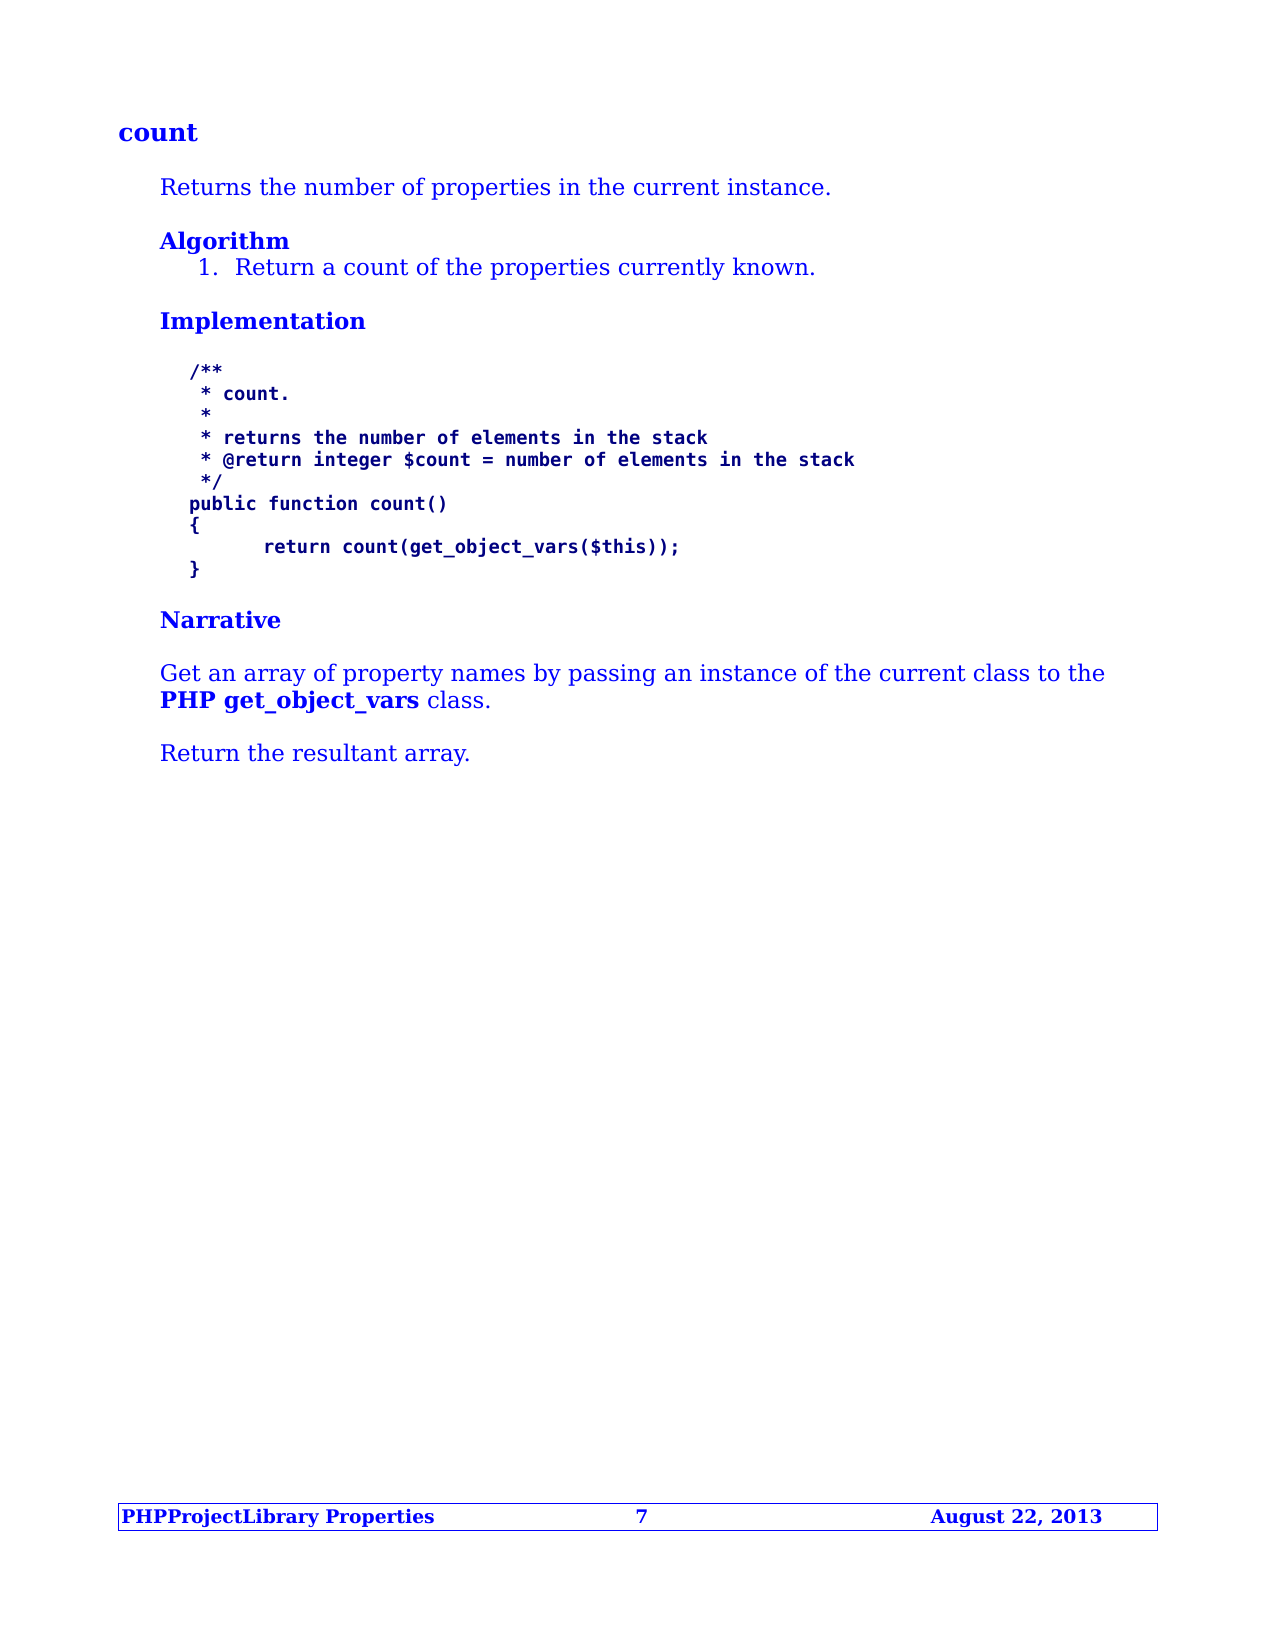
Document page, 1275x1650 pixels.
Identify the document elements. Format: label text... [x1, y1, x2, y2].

list public function count() [189, 492, 1157, 514]
list } [189, 558, 1157, 580]
text Get an array of property names by passing an instance of the current class to the PHP get_object_vars class. [159, 660, 1157, 714]
text Implementation [159, 308, 1157, 334]
title count [118, 118, 1157, 147]
text Narrative [159, 607, 1157, 633]
list * returns the number of elements in the stack [189, 427, 1157, 449]
list * [189, 405, 1157, 427]
list return count(get_object_vars($this)); [189, 536, 1157, 558]
list Return a count of the properties currently known. [197, 254, 1157, 281]
list * count. [189, 383, 1157, 405]
text Algorithm [159, 227, 1157, 254]
text Return the resultant array. [159, 741, 1157, 767]
list /** [189, 361, 1157, 383]
text Returns the number of properties in the current instance. [159, 174, 1157, 201]
list * @return integer $count = number of elements in the stack [189, 449, 1157, 471]
list */ [189, 471, 1157, 492]
list { [189, 514, 1157, 536]
